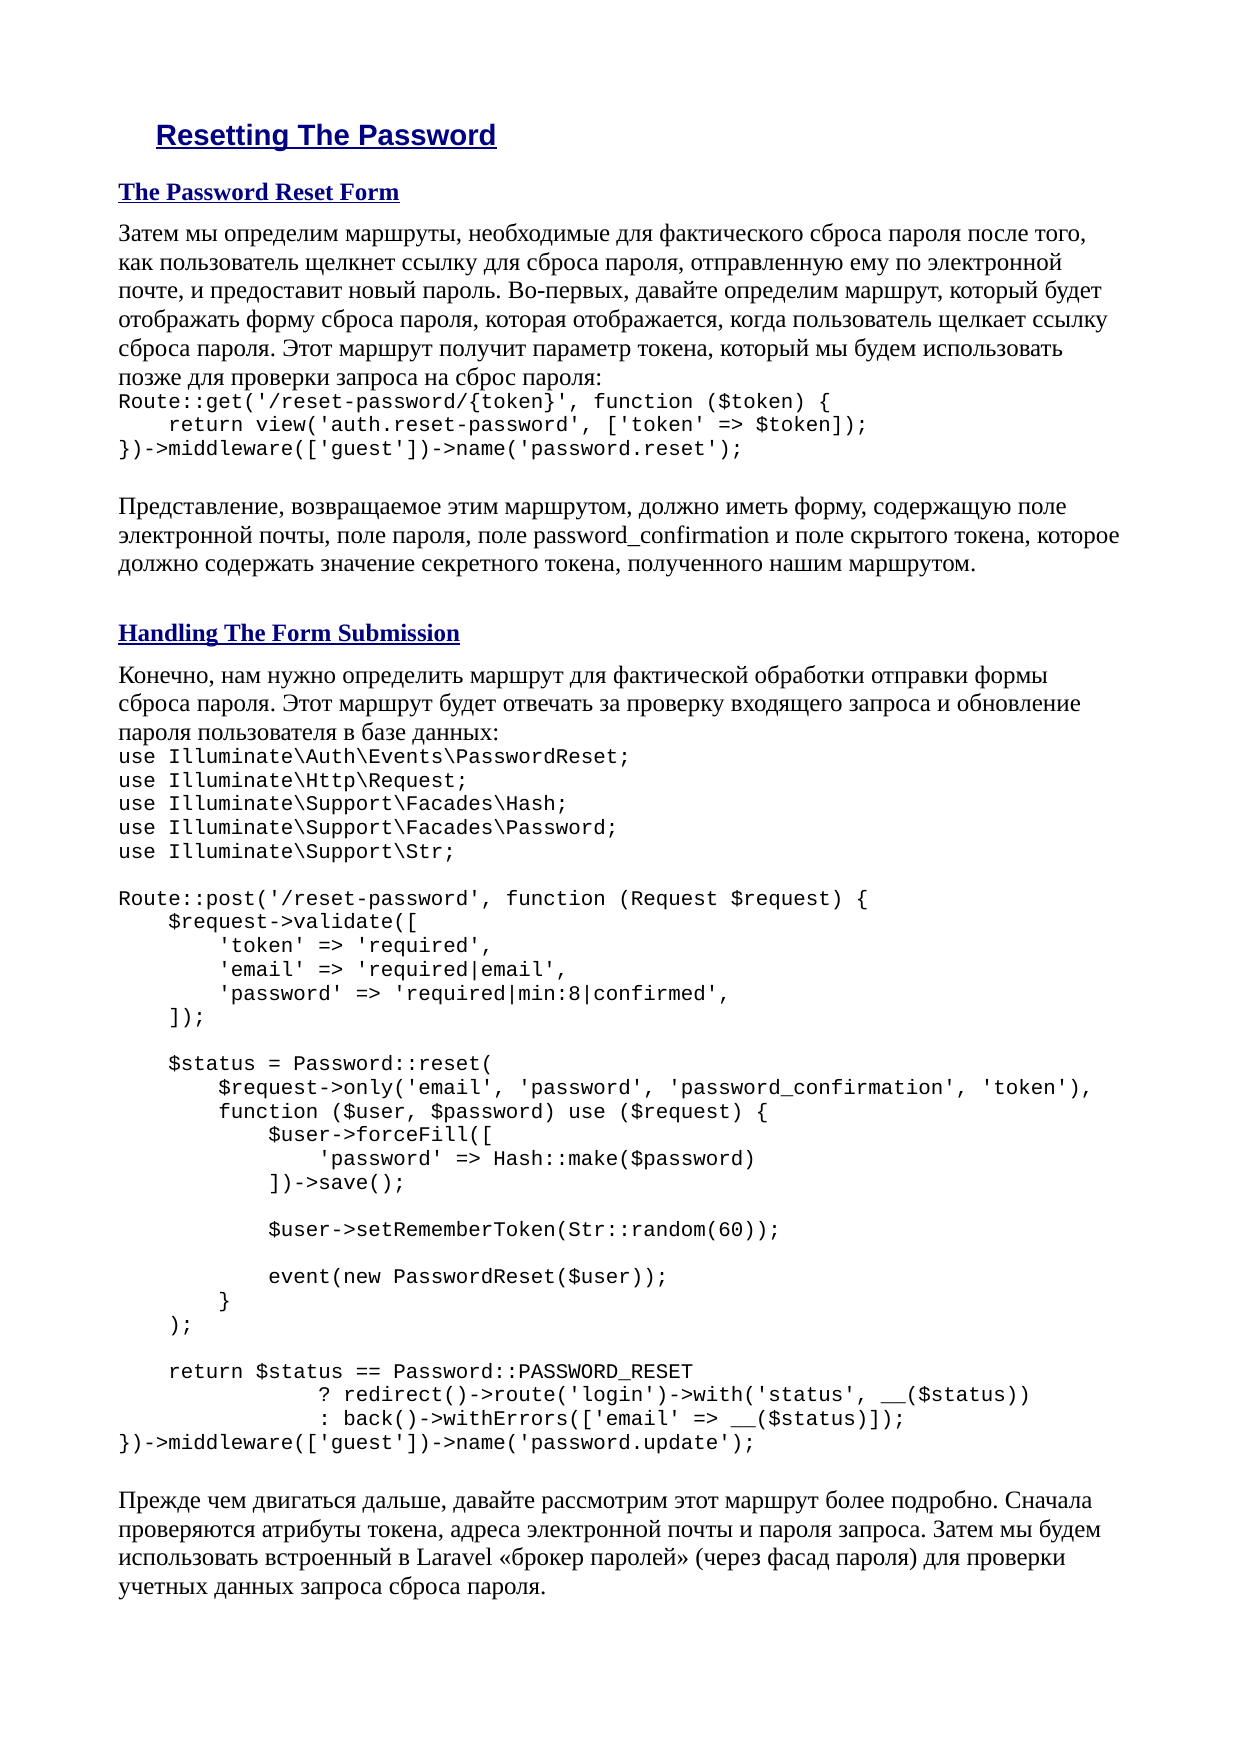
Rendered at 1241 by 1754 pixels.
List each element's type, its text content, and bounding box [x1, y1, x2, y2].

text event(new PasswordReset($user)); [118, 1266, 1122, 1290]
text })->middleware(['guest'])->name('password.update'); [118, 1432, 1122, 1455]
text ]); [118, 1006, 1122, 1030]
text use Illuminate\Auth\Events\PasswordReset; [118, 746, 1122, 770]
text $user->forceFill([ [118, 1124, 1122, 1148]
text return $status == Password::PASSWORD_RESET [118, 1361, 1122, 1384]
subtitle Resetting The Password [156, 118, 1122, 152]
subtitle Handling The Form Submission [118, 618, 1122, 647]
text ])->save(); [118, 1172, 1122, 1195]
text use Illuminate\Support\Str; [118, 841, 1122, 864]
text 'password' => Hash::make($password) [118, 1148, 1122, 1172]
text Route::get('/reset-password/{token}', function ($token) { [118, 391, 1122, 414]
text Затем мы определим маршруты, необходимые для фактического сброса пароля после того, как пользователь щелкнет ссылку для сброса пароля, отправленную ему по электронной почте, и предоставит новый пароль. Во-первых, давайте определим маршрут, который будет отображать форму сброса пароля, которая отображается, когда пользователь щелкает ссылку сброса пароля. Этот маршрут получит параметр токена, который мы будем использовать позже для проверки запроса на сброс пароля: [118, 218, 1122, 391]
text use Illuminate\Support\Facades\Password; [118, 817, 1122, 841]
text ? redirect()->route('login')->with('status', __($status)) [118, 1384, 1122, 1408]
text use Illuminate\Support\Facades\Hash; [118, 793, 1122, 817]
text 'password' => 'required|min:8|confirmed', [118, 982, 1122, 1006]
text 'email' => 'required|email', [118, 959, 1122, 982]
text Route::post('/reset-password', function (Request $request) { [118, 888, 1122, 912]
subtitle The Password Reset Form [118, 177, 1122, 206]
text function ($user, $password) use ($request) { [118, 1101, 1122, 1124]
text $status = Password::reset( [118, 1053, 1122, 1077]
text })->middleware(['guest'])->name('password.reset'); [118, 438, 1122, 462]
text return view('auth.reset-password', ['token' => $token]); [118, 414, 1122, 438]
text 'token' => 'required', [118, 935, 1122, 959]
text $request->validate([ [118, 912, 1122, 935]
text Конечно, нам нужно определить маршрут для фактической обработки отправки формы сброса пароля. Этот маршрут будет отвечать за проверку входящего запроса и обновление пароля пользователя в базе данных: [118, 660, 1122, 746]
text $user->setRememberToken(Str::random(60)); [118, 1219, 1122, 1243]
text $request->only('email', 'password', 'password_confirmation', 'token'), [118, 1077, 1122, 1101]
text Прежде чем двигаться дальше, давайте рассмотрим этот маршрут более подробно. Сначала проверяются атрибуты токена, адреса электронной почты и пароля запроса. Затем мы будем использовать встроенный в Laravel «брокер паролей» (через фасад пароля) для проверки учетных данных запроса сброса пароля. [118, 1485, 1122, 1629]
text Представление, возвращаемое этим маршрутом, должно иметь форму, содержащую поле электронной почты, поле пароля, поле password_confirmation и поле скрытого токена, которое должно содержать значение секретного токена, полученного нашим маршрутом. [118, 491, 1122, 577]
text use Illuminate\Http\Request; [118, 770, 1122, 793]
text } [118, 1290, 1122, 1313]
text : back()->withErrors(['email' => __($status)]); [118, 1408, 1122, 1432]
text ); [118, 1313, 1122, 1337]
